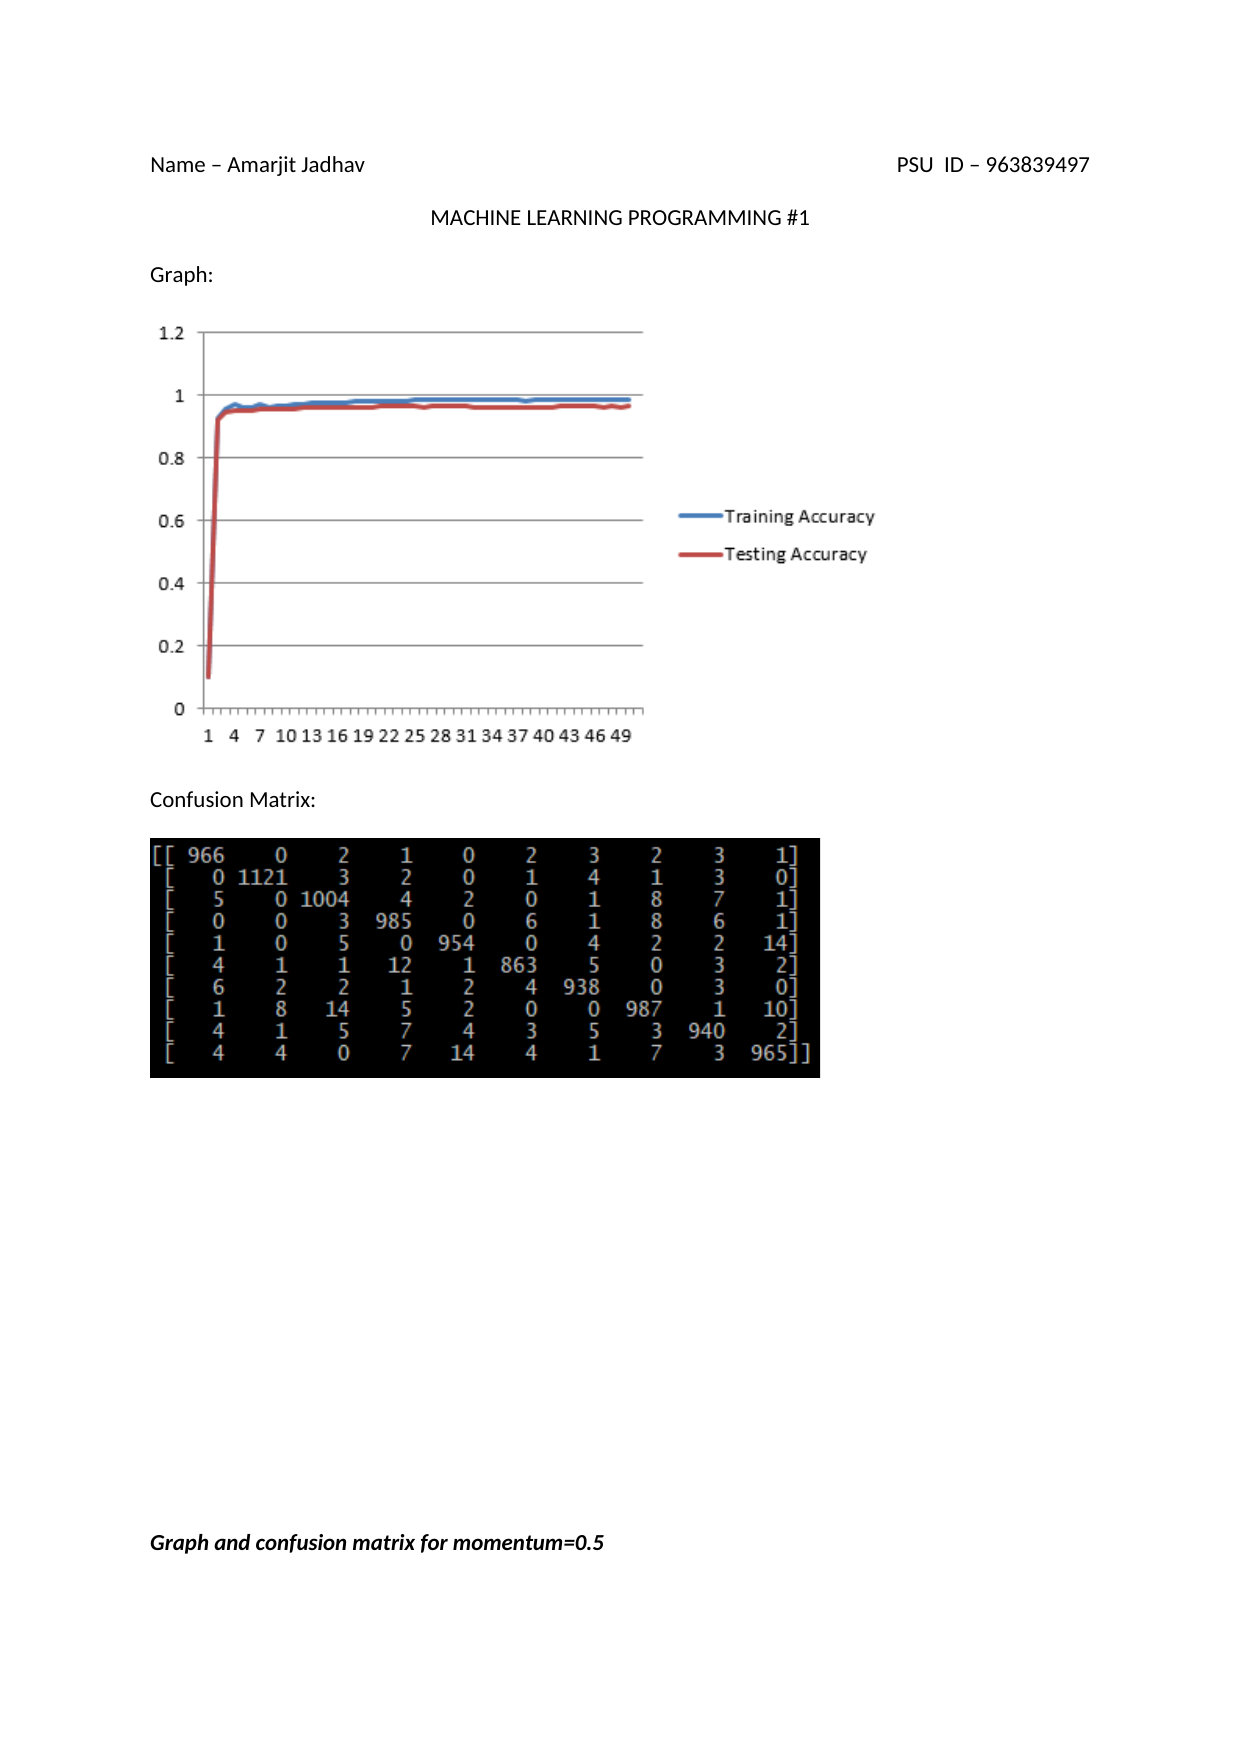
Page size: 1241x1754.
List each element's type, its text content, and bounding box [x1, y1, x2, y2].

text Graph: [150, 261, 1090, 288]
picture [150, 313, 891, 761]
text Confusion Matrix: [150, 785, 1090, 813]
picture [150, 838, 821, 1078]
text Graph and confusion matrix for momentum=0.5 [150, 1528, 1090, 1556]
